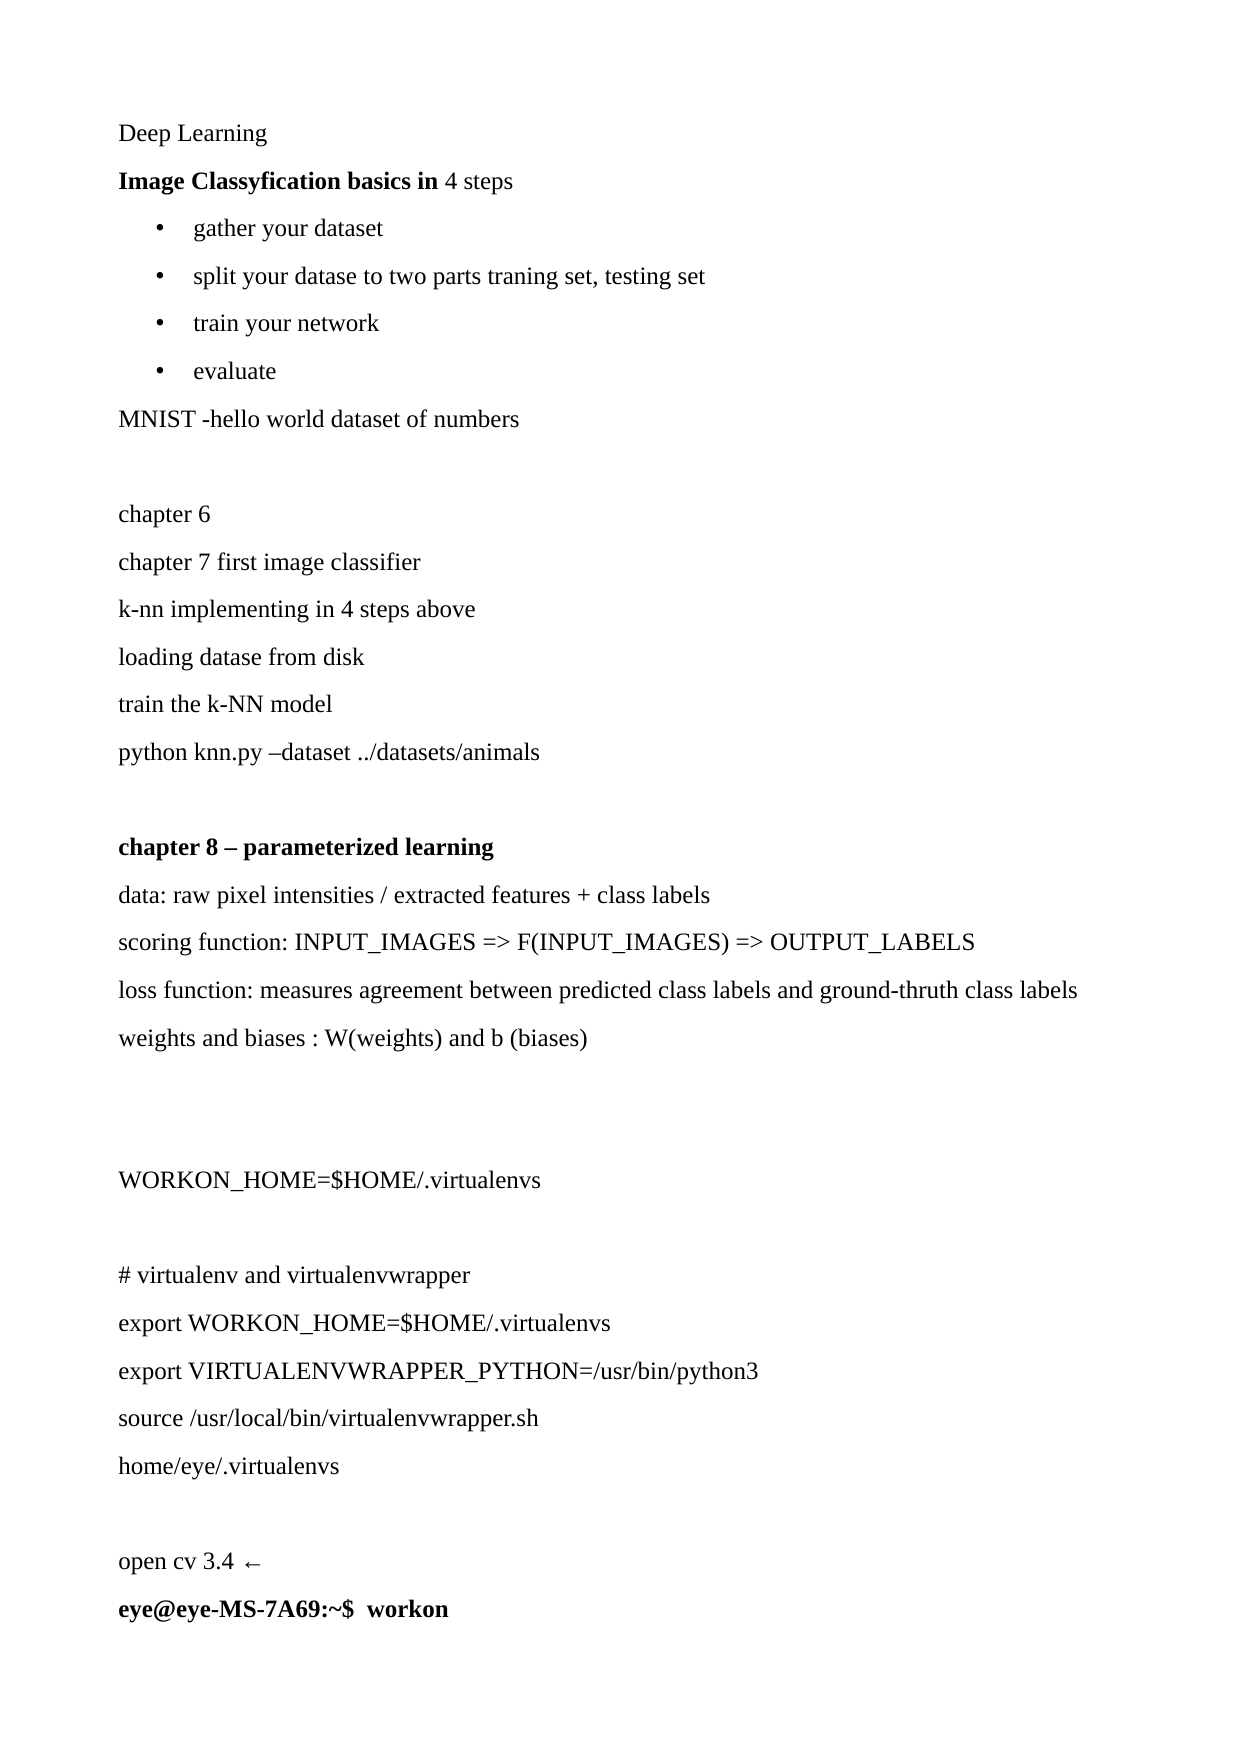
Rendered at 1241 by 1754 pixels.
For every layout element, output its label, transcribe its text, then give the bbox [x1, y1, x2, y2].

text chapter 7 first image classifier [118, 547, 1122, 575]
list split your datase to two parts traning set, testing set [156, 261, 1122, 290]
text train the k-NN model [118, 689, 1122, 718]
text k-nn implementing in 4 steps above [118, 594, 1122, 623]
text # virtualenv and virtualenvwrapper [118, 1261, 1122, 1289]
list evaluate [156, 356, 1122, 385]
text chapter 8 – parameterized learning [118, 832, 1122, 861]
text loss function: measures agreement between predicted class labels and ground-thruth class labels [118, 975, 1122, 1004]
text weights and biases : W(weights) and b (biases) [118, 1023, 1122, 1051]
text loading datase from disk [118, 642, 1122, 671]
list gather your dataset [156, 213, 1122, 242]
text source /usr/local/bin/virtualenvwrapper.sh [118, 1403, 1122, 1432]
text MNIST -hello world dataset of numbers [118, 404, 1122, 432]
text data: raw pixel intensities / extracted features + class labels [118, 880, 1122, 908]
text chapter 6 [118, 499, 1122, 528]
text home/eye/.virtualenvs [118, 1451, 1122, 1480]
text WORKON_HOME=$HOME/.virtualenvs [118, 1165, 1122, 1194]
list train your network [156, 308, 1122, 337]
text Deep Learning [118, 118, 1122, 147]
text python knn.py –dataset ../datasets/animals [118, 737, 1122, 766]
text open cv 3.4 ← [118, 1546, 1122, 1575]
text scoring function: INPUT_IMAGES => F(INPUT_IMAGES) => OUTPUT_LABELS [118, 927, 1122, 956]
text eye@eye-MS-7A69:~$ workon [118, 1594, 1122, 1623]
text export VIRTUALENVWRAPPER_PYTHON=/usr/bin/python3 [118, 1356, 1122, 1384]
text export WORKON_HOME=$HOME/.virtualenvs [118, 1308, 1122, 1337]
text Image Classyfication basics in 4 steps [118, 166, 1122, 194]
